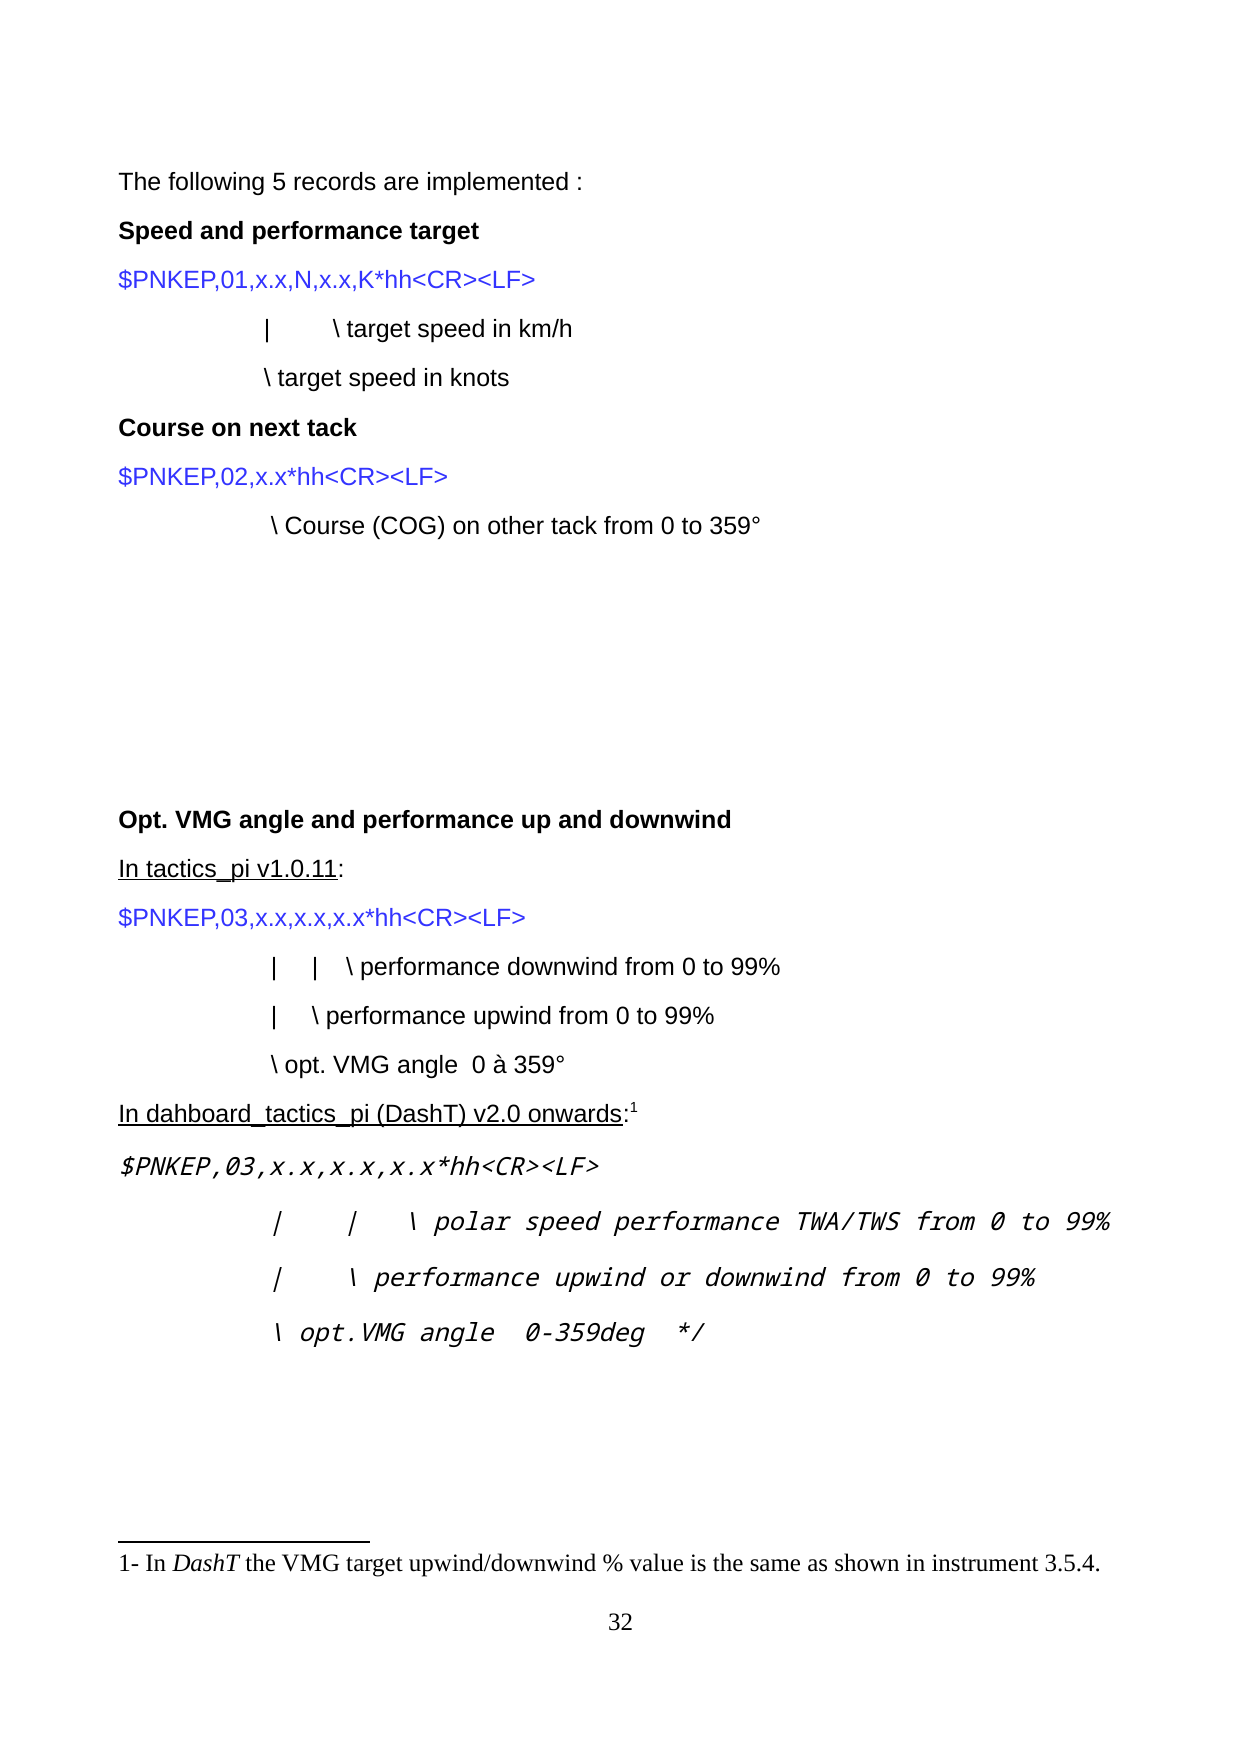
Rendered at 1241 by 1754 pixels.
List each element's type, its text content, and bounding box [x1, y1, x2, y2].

text | | \ performance downwind from 0 to 99% [118, 952, 1122, 981]
text In tactics_pi v1.0.11: [118, 854, 1122, 883]
text Speed and performance target [118, 216, 1122, 245]
text $PNKEP,01,x.x,N,x.x,K*hh<CR><LF> [118, 265, 1122, 294]
text | \ target speed in km/h [118, 314, 1122, 343]
text $PNKEP,02,x.x*hh<CR><LF> [118, 462, 1122, 490]
text \ opt. VMG angle 0 à 359° [118, 1050, 1122, 1079]
text $PNKEP,03,x.x,x.x,x.x*hh<CR><LF> [118, 1148, 1122, 1182]
text | \ performance upwind from 0 to 99% [118, 1001, 1122, 1030]
text \ target speed in knots [118, 363, 1122, 392]
text - In DashT the VMG target upwind/downwind % value is the same as shown in instrument 3.5.4. [118, 1548, 1122, 1577]
text $PNKEP,03,x.x,x.x,x.x*hh<CR><LF> [118, 903, 1122, 932]
text The following 5 records are implemented : [118, 167, 1122, 196]
text \ opt.VMG angle 0-359deg */ [118, 1315, 1122, 1349]
text | | \ polar speed performance TWA/TWS from 0 to 99% [118, 1204, 1122, 1238]
text | \ performance upwind or downwind from 0 to 99% [118, 1259, 1122, 1293]
text In dahboard_tactics_pi (DashT) v2.0 onwards: [118, 1099, 1122, 1128]
text \ Course (COG) on other tack from 0 to 359° [118, 511, 1122, 539]
text Course on next tack [118, 412, 1122, 441]
text Opt. VMG angle and performance up and downwind [118, 805, 1122, 834]
